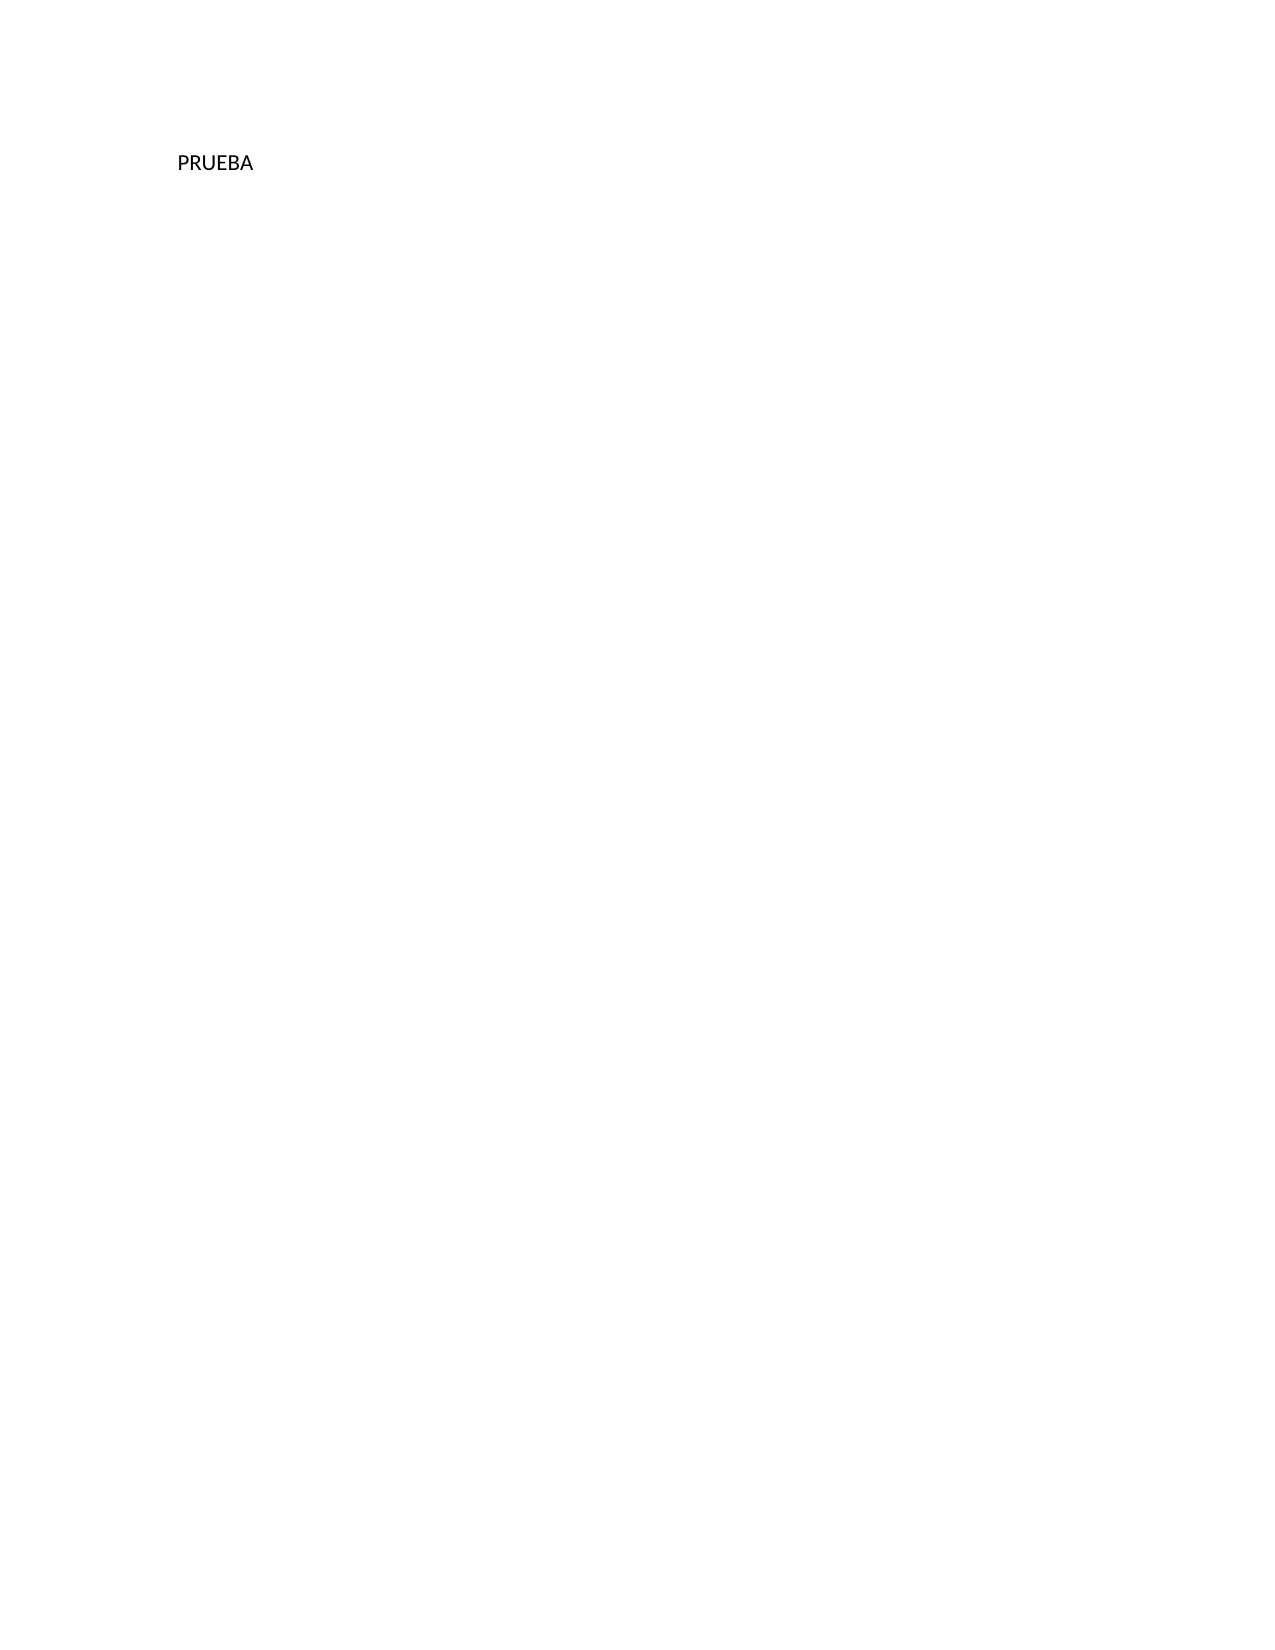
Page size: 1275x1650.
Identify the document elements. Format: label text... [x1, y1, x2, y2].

text PRUEBA [177, 148, 1098, 176]
